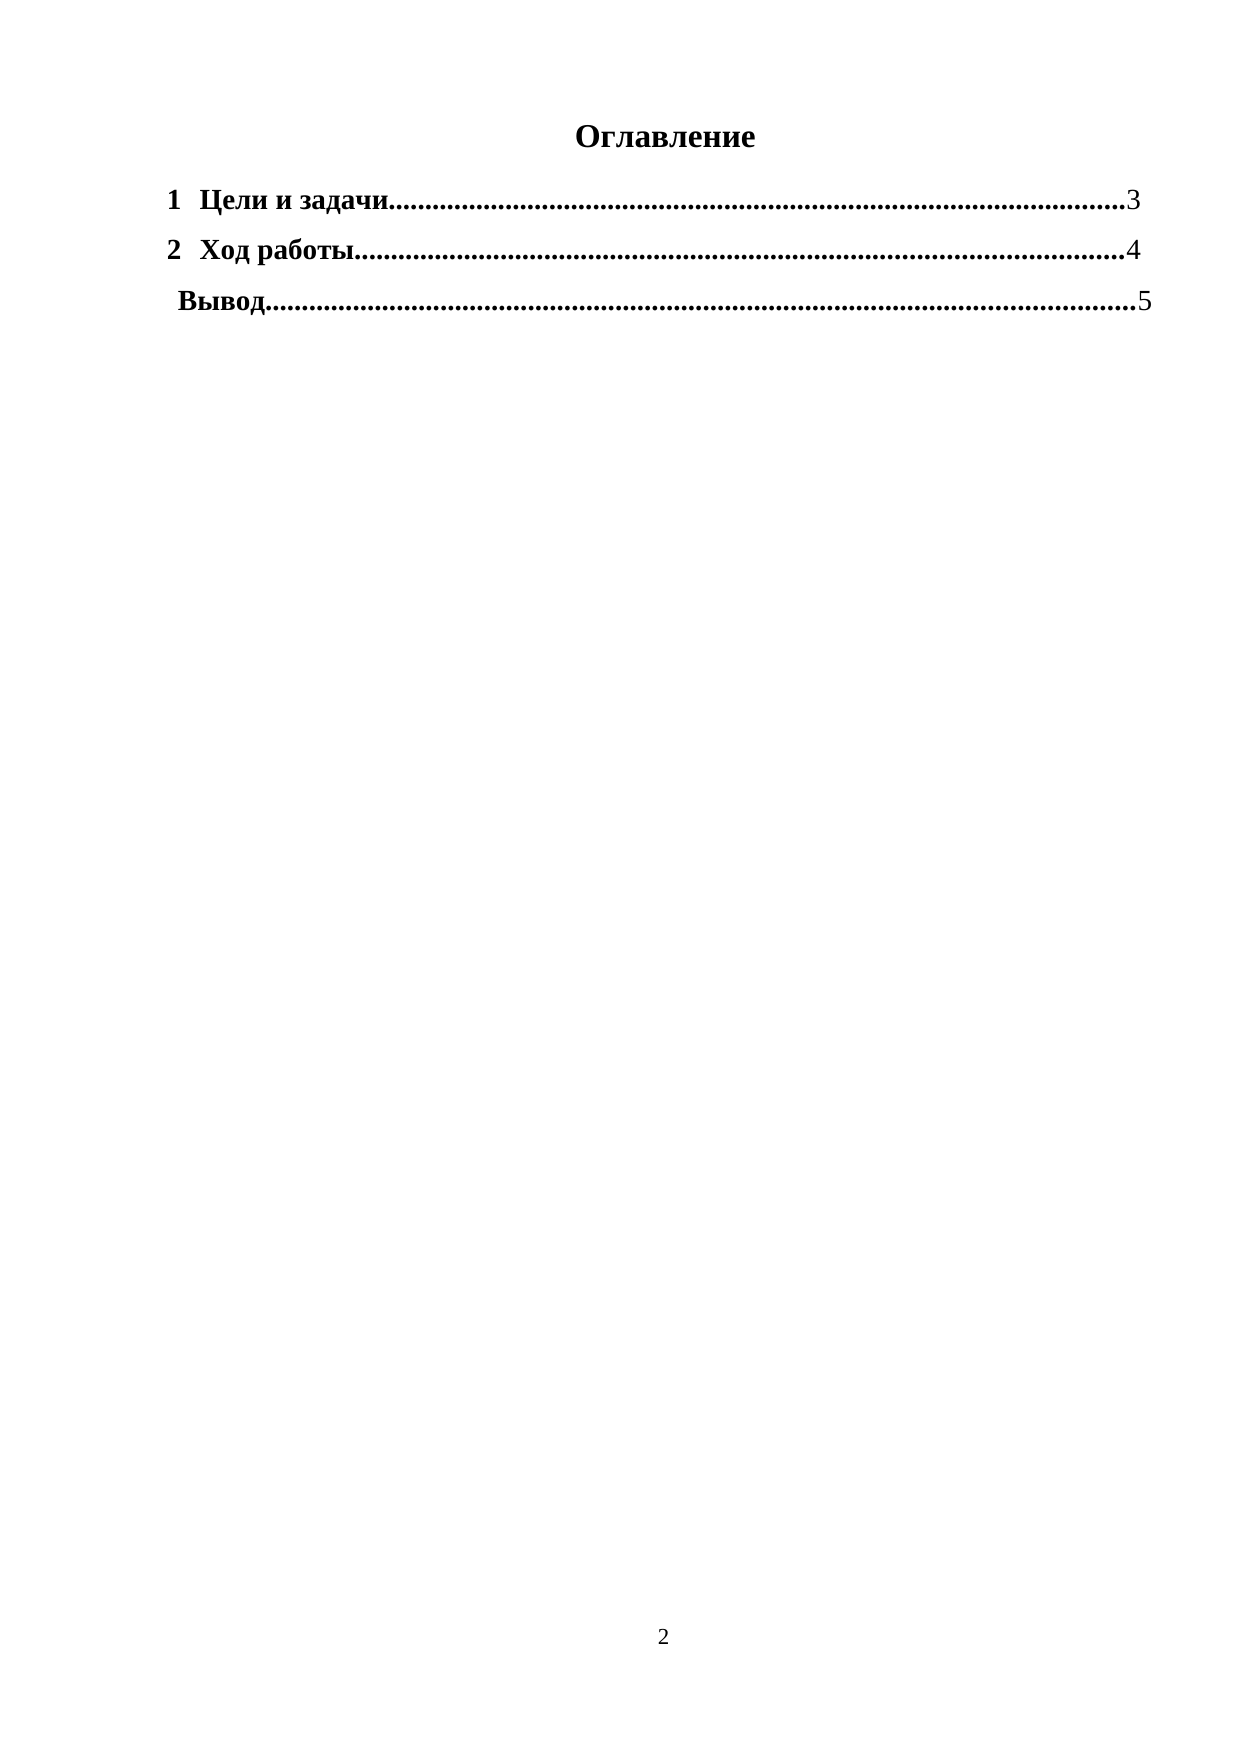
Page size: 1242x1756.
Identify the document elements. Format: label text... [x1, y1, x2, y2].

text Вывод 5 [178, 283, 1164, 316]
list Цели и задачи 3 [167, 182, 1164, 216]
subtitle Оглавление [211, 116, 1119, 154]
list Ход работы 4 [167, 232, 1164, 266]
